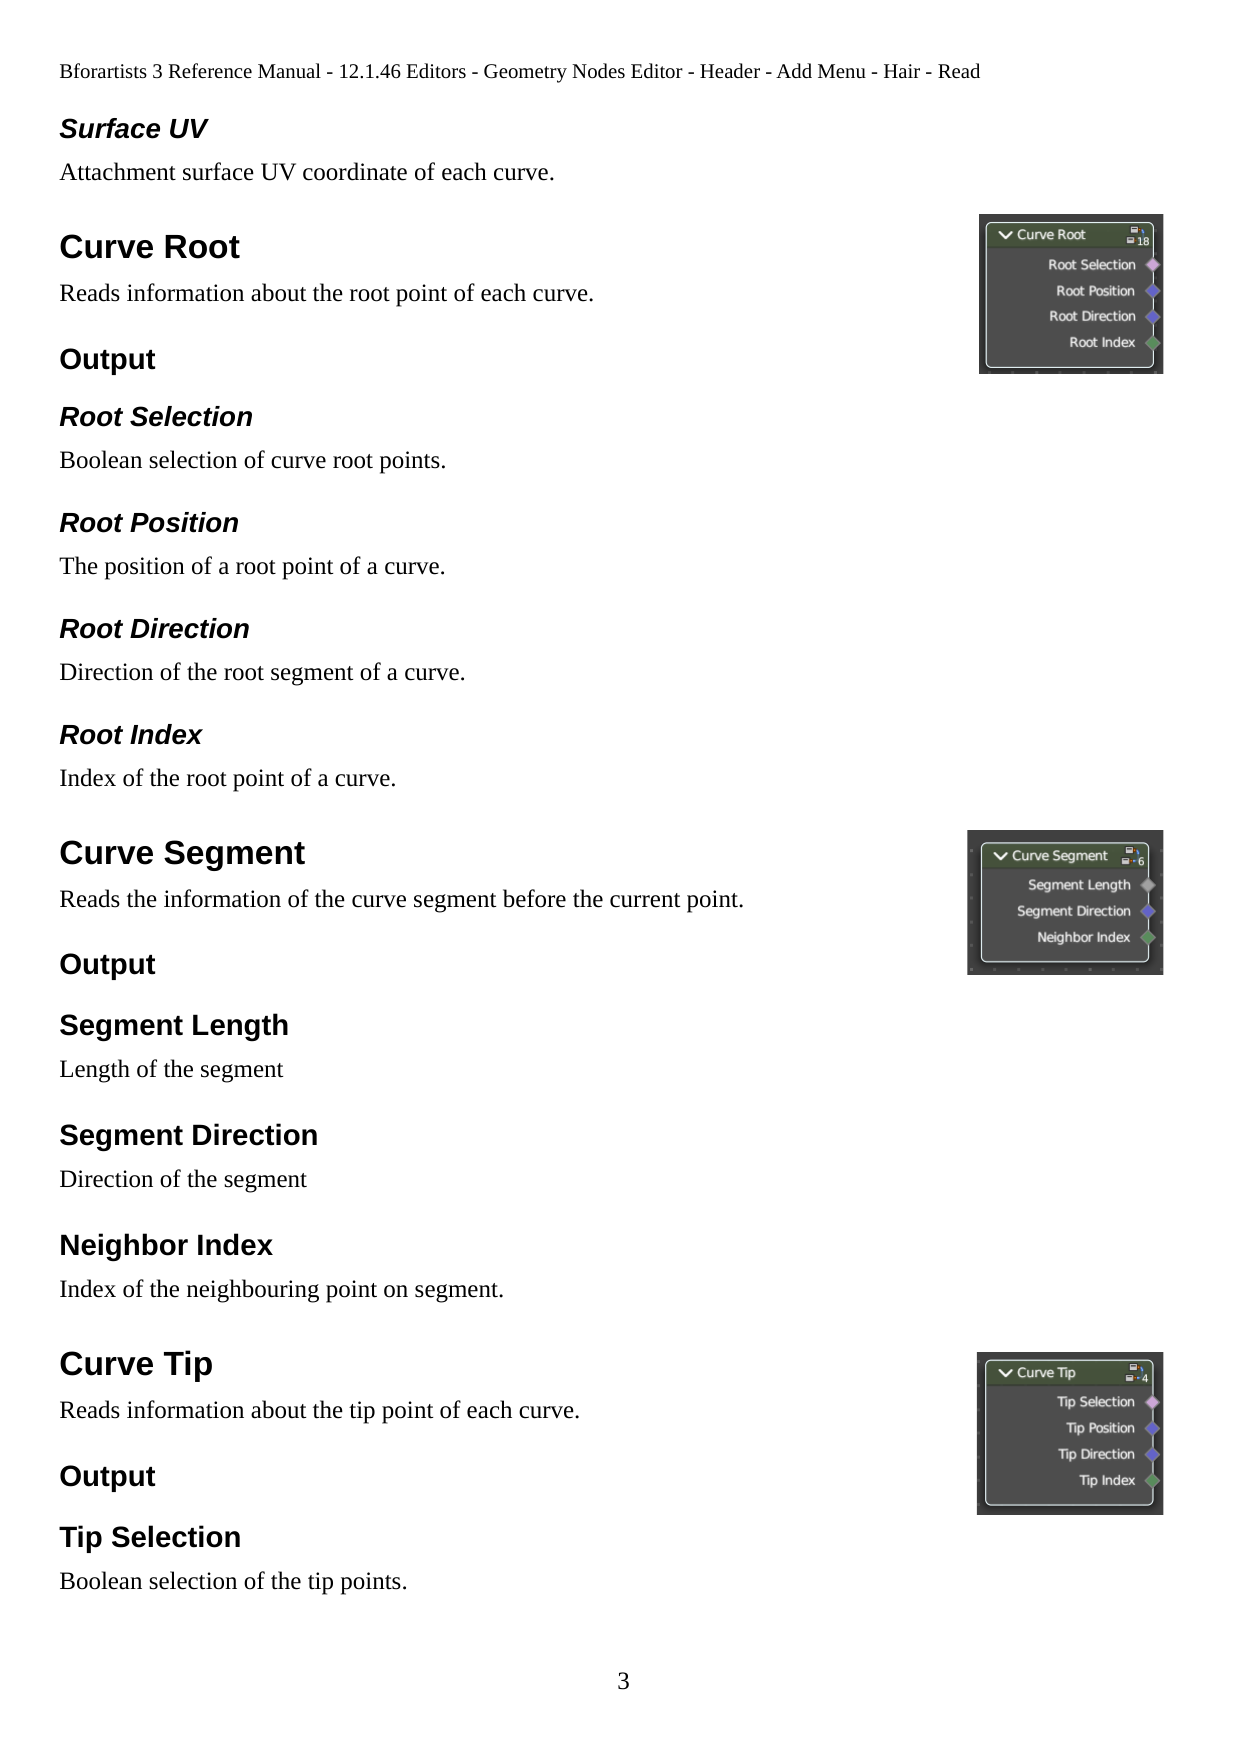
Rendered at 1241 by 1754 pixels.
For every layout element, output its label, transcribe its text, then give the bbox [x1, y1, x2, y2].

text Reads the information of the curve segment before the current point. [59, 884, 967, 912]
subtitle Output [59, 342, 1181, 375]
subtitle Output [59, 947, 1181, 981]
text Boolean selection of curve root points. [59, 445, 1181, 473]
subtitle Root Index [59, 718, 1181, 750]
text Direction of the root segment of a curve. [59, 657, 1181, 685]
subtitle Output [59, 1459, 976, 1493]
subtitle Root Selection [59, 400, 1181, 432]
text Reads information about the tip point of each curve. [59, 1395, 976, 1424]
subtitle Segment Direction [59, 1118, 1181, 1152]
subtitle Root Direction [59, 612, 1181, 644]
subtitle Curve Segment [59, 832, 967, 871]
text Reads information about the root point of each curve. [59, 278, 979, 307]
text Boolean selection of the tip points. [59, 1566, 1181, 1595]
text The position of a root point of a curve. [59, 551, 1181, 579]
picture [979, 214, 1164, 374]
subtitle Neighbor Index [59, 1228, 1181, 1262]
subtitle Tip Selection [59, 1520, 1181, 1553]
text Index of the root point of a curve. [59, 763, 1181, 791]
subtitle [1164, 1459, 1181, 1493]
text Index of the neighbouring point on segment. [59, 1274, 1181, 1303]
subtitle Curve Root [59, 227, 979, 266]
subtitle Root Position [59, 506, 1181, 538]
text Length of the segment [59, 1054, 1181, 1083]
text Direction of the segment [59, 1164, 1181, 1193]
subtitle [1164, 832, 1181, 871]
subtitle Curve Tip [59, 1344, 1181, 1383]
subtitle Segment Length [59, 1008, 1181, 1042]
subtitle [1164, 227, 1181, 266]
text Attachment surface UV coordinate of each curve. [59, 157, 1181, 186]
subtitle Surface UV [59, 113, 1181, 144]
picture [976, 1352, 1164, 1515]
picture [967, 830, 1164, 975]
